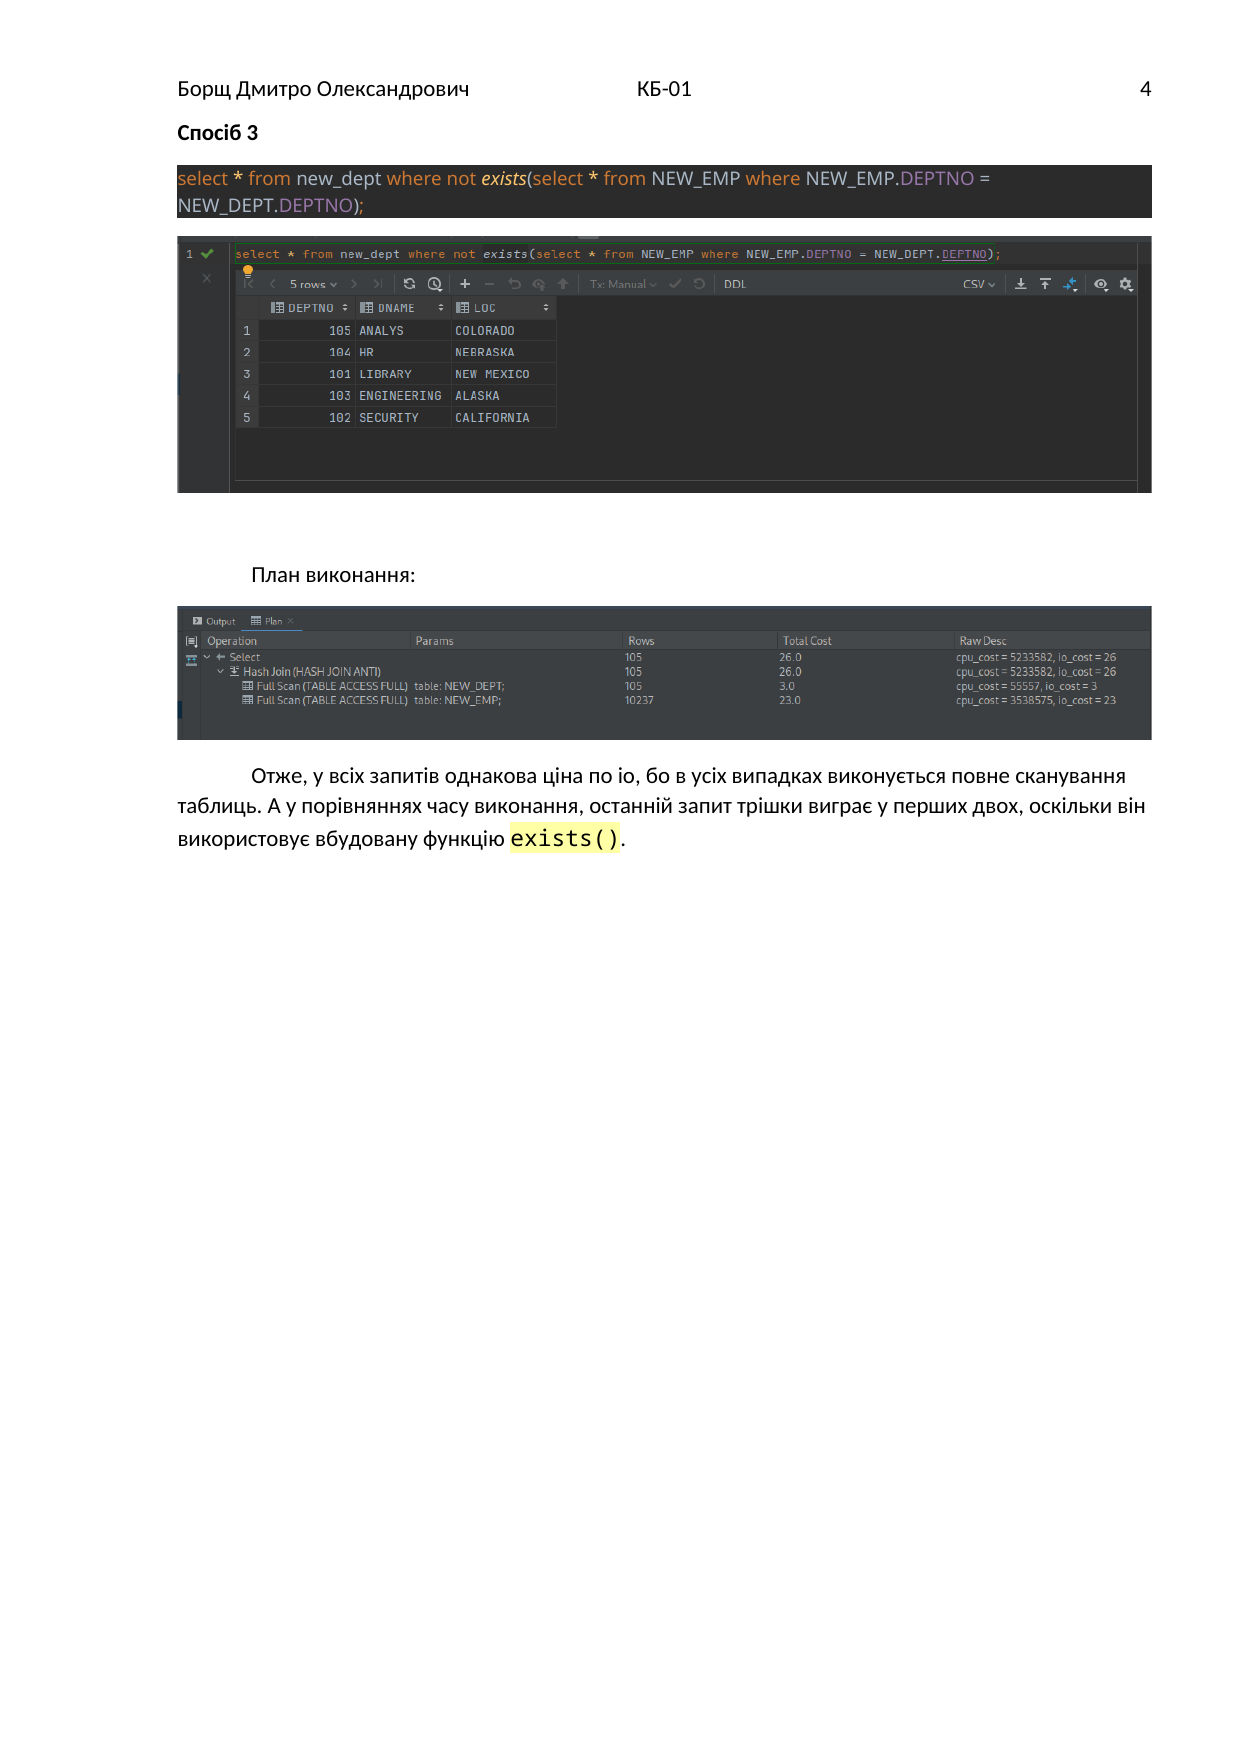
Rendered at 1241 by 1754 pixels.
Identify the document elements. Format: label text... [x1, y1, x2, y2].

picture [177, 606, 1152, 740]
text Спосіб 3 [177, 118, 1152, 146]
picture [177, 236, 1152, 493]
text Отже, у всіх запитів однакова ціна по io, бо в усіх випадках виконується повне сканування таблиць. А у порівняннях часу виконання, останній запит трішки виграє у перших двох, оскільки він використовує вбудовану функцію exists(). [177, 740, 1152, 853]
text select * from new_dept where not exists(select * from NEW_EMP where NEW_EMP.DEPTNO = NEW_DEPT.DEPTNO); [177, 165, 1152, 218]
text План виконання: [177, 560, 1152, 588]
